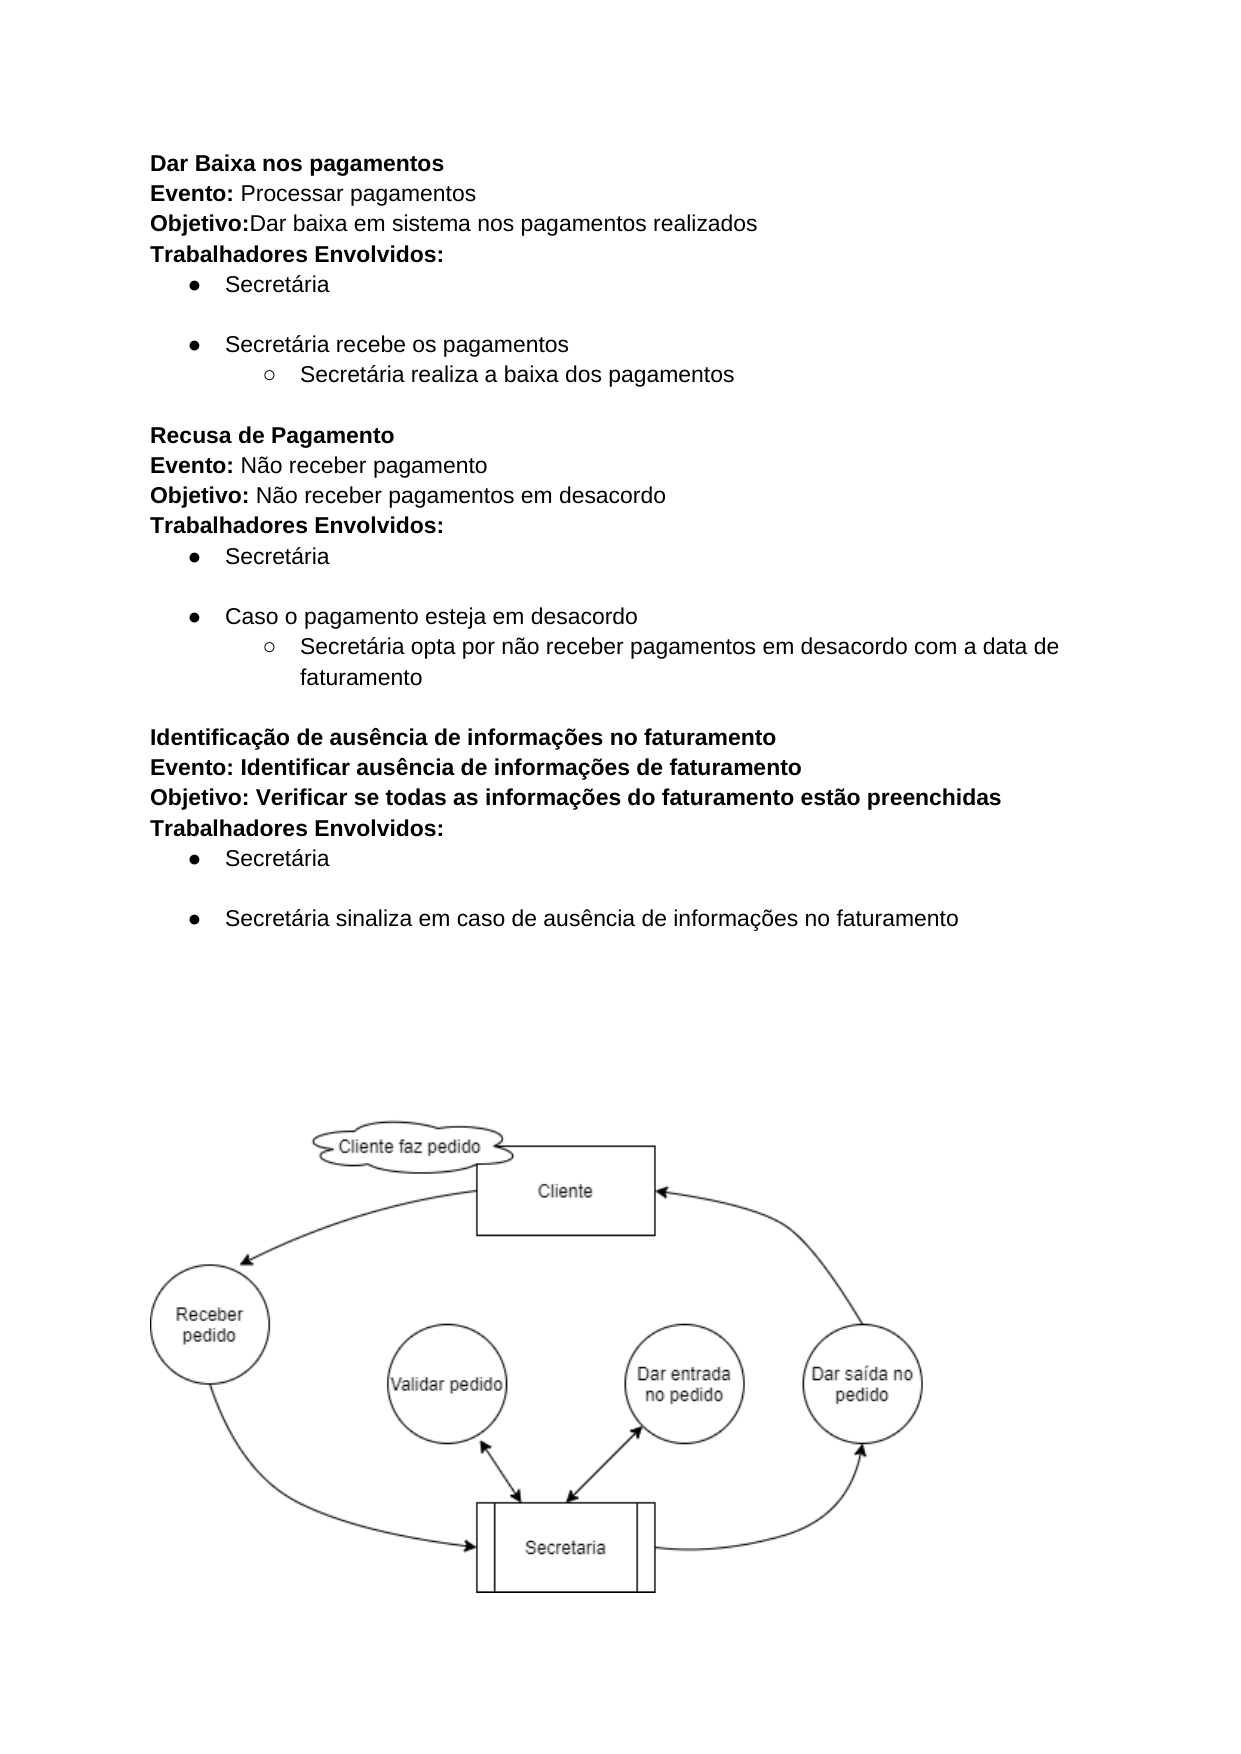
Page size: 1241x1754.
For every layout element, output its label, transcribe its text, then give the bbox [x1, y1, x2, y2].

list Secretária opta por não receber pagamentos em desacordo com a data de faturamento [262, 633, 1090, 690]
text Identificação de ausência de informações no faturamento [150, 724, 1090, 750]
list Secretária [187, 543, 1090, 569]
list Secretária realiza a baixa dos pagamentos [262, 361, 1090, 388]
text Recusa de Pagamento [150, 422, 1090, 448]
text Trabalhadores Envolvidos: [150, 512, 1090, 539]
text Evento: Não receber pagamento [150, 452, 1090, 478]
picture [150, 1116, 923, 1593]
list Secretária [187, 271, 1090, 297]
list Secretária sinaliza em caso de ausência de informações no faturamento [187, 905, 1090, 932]
text Trabalhadores Envolvidos: [150, 814, 1090, 841]
list Secretária [187, 845, 1090, 871]
text Evento: Identificar ausência de informações de faturamento [150, 754, 1090, 781]
text Evento: Processar pagamentos [150, 180, 1090, 207]
list Secretária recebe os pagamentos [187, 331, 1090, 358]
text Objetivo:Dar baixa em sistema nos pagamentos realizados [150, 210, 1090, 237]
text Dar Baixa nos pagamentos [150, 150, 1090, 176]
list Caso o pagamento esteja em desacordo [187, 603, 1090, 629]
text Objetivo: Verificar se todas as informações do faturamento estão preenchidas [150, 784, 1090, 811]
text Objetivo: Não receber pagamentos em desacordo [150, 482, 1090, 509]
text Trabalhadores Envolvidos: [150, 241, 1090, 267]
